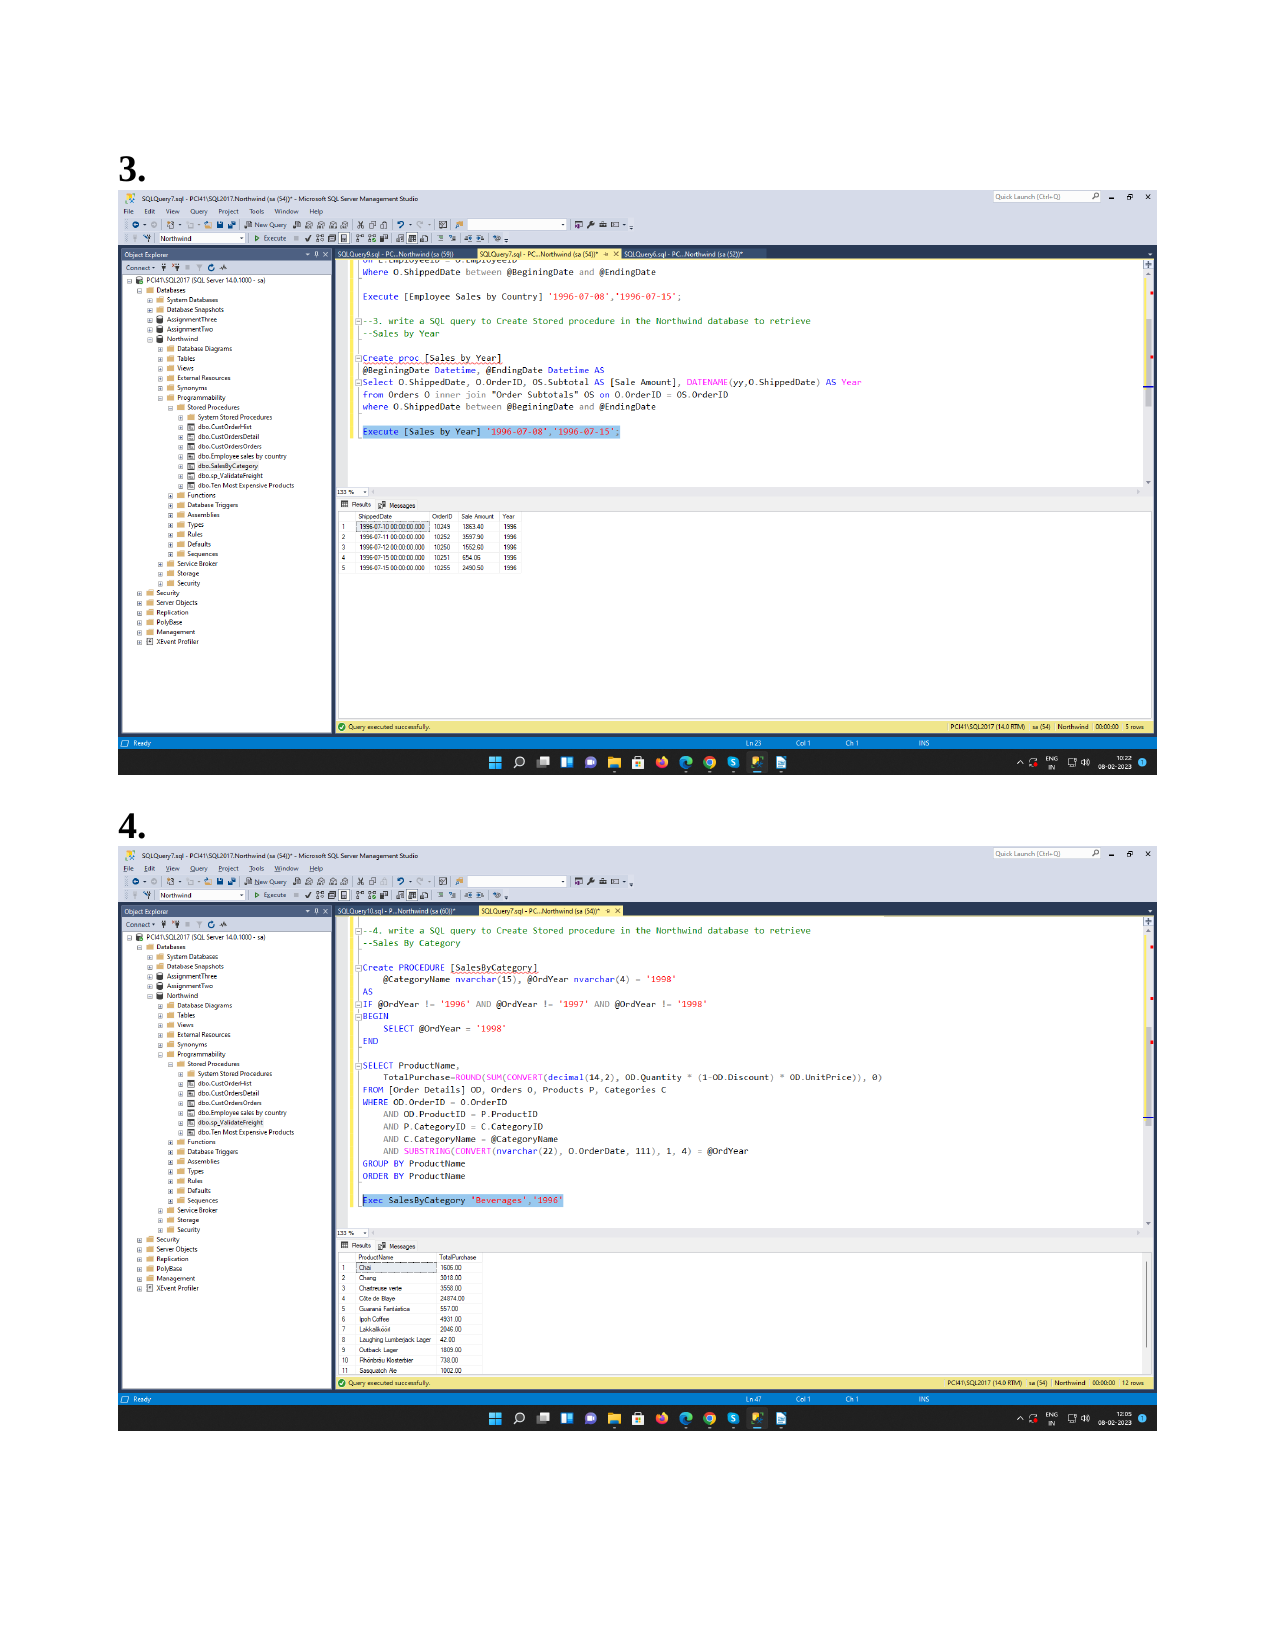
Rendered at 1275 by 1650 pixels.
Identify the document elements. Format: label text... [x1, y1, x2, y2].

text 3. [118, 147, 1157, 190]
picture [118, 190, 1157, 775]
text 4. [118, 803, 1157, 846]
picture [118, 846, 1157, 1431]
